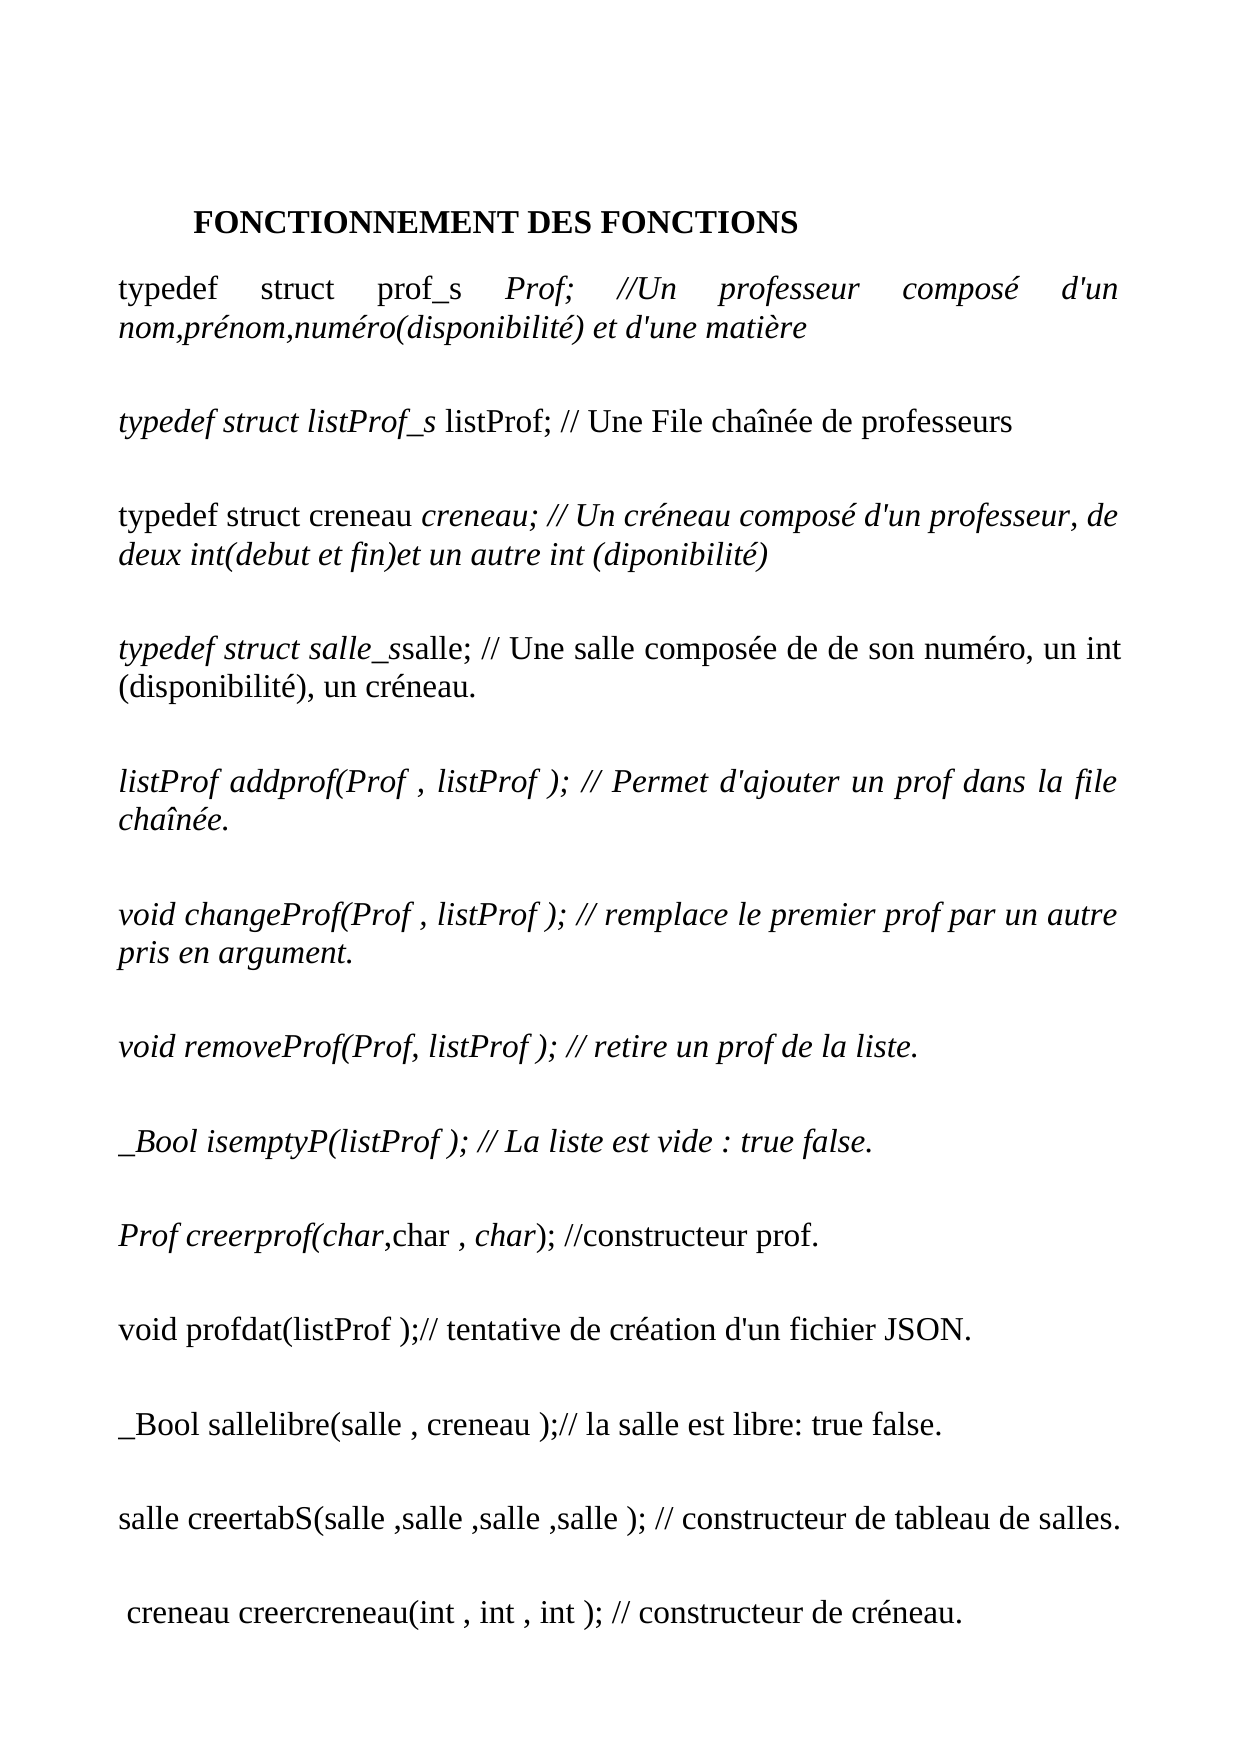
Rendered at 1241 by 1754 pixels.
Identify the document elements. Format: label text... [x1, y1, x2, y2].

text typedef struct salle_ssalle; // Une salle composée de de son numéro, un int (disponibilité), un créneau. [118, 628, 1122, 705]
text salle creertabS(salle ,salle ,salle ,salle ); // constructeur de tableau de salles. [118, 1498, 1122, 1537]
text _Bool sallelibre(salle , creneau );// la salle est libre: true false. [118, 1404, 1122, 1442]
text typedef struct creneau creneau; // Un créneau composé d'un professeur, de deux int(debut et fin)et un autre int (diponibilité) [118, 496, 1122, 572]
text Prof creerprof(char,char , char); //constructeur prof. [118, 1215, 1122, 1253]
text void changeProf(Prof , listProf ); // remplace le premier prof par un autre pris en argument. [118, 894, 1122, 970]
text typedef struct prof_s Prof; //Un professeur composé d'un nom,prénom,numéro(disponibilité) et d'une matière [118, 268, 1122, 345]
text FONCTIONNEMENT DES FONCTIONS [193, 202, 1122, 241]
text typedef struct listProf_s listProf; // Une File chaînée de professeurs [118, 401, 1122, 439]
text creneau creercreneau(int , int , int ); // constructeur de créneau. [118, 1593, 1122, 1631]
text void profdat(listProf );// tentative de création d'un fichier JSON. [118, 1309, 1122, 1348]
text listProf addprof(Prof , listProf ); // Permet d'ajouter un prof dans la file chaînée. [118, 761, 1122, 838]
text _Bool isemptyP(listProf ); // La liste est vide : true false. [118, 1121, 1122, 1159]
text void removeProf(Prof, listProf ); // retire un prof de la liste. [118, 1026, 1122, 1065]
